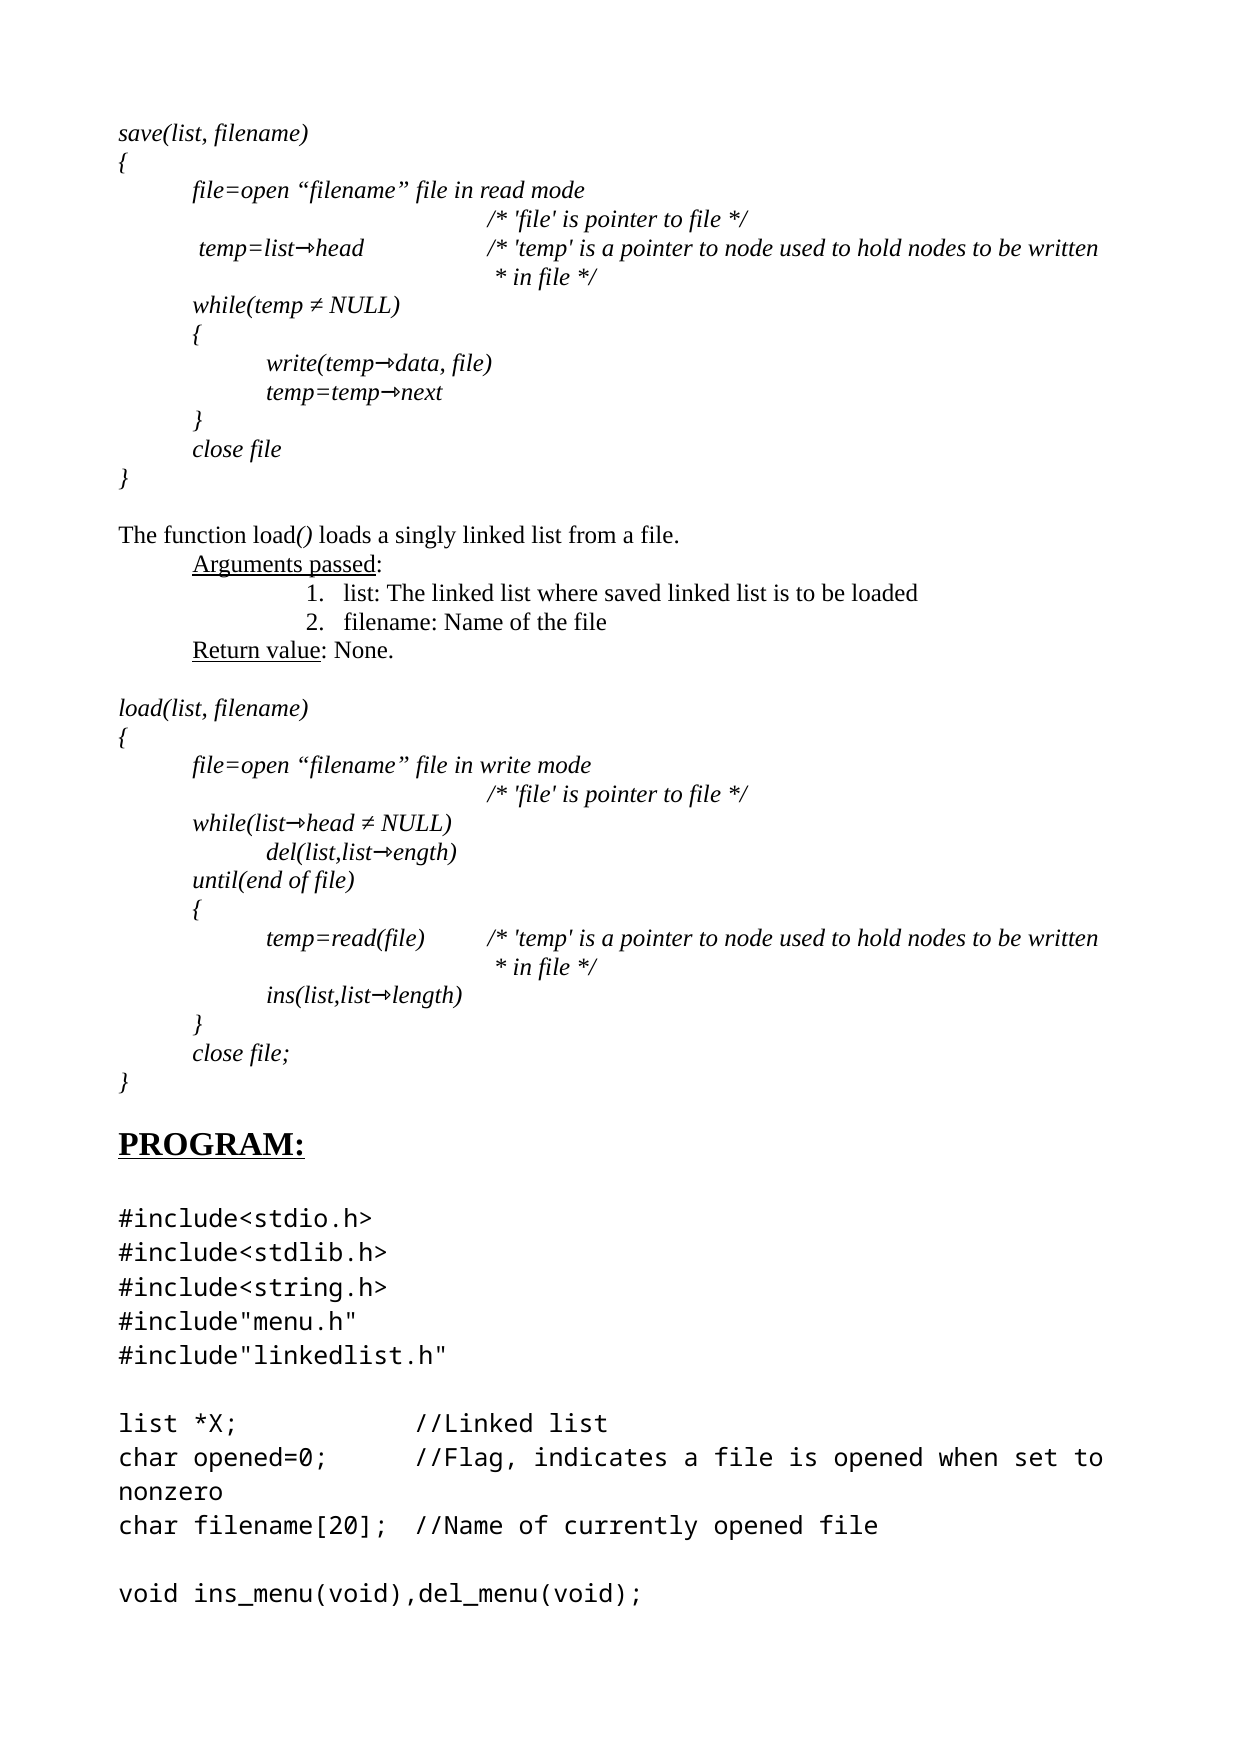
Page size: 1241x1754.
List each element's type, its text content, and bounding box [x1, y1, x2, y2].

list filename: Name of the file [306, 607, 1122, 636]
text Return value: None. [118, 636, 1122, 664]
text file=open “filename” file in write mode [118, 751, 1122, 779]
text char opened=0; //Flag, indicates a file is opened when set to nonzero [118, 1439, 1122, 1508]
text file=open “filename” file in read mode [118, 176, 1122, 204]
text until(end of file) [118, 866, 1122, 894]
text char filename[20]; //Name of currently opened file [118, 1508, 1122, 1542]
text #include<string.h> [118, 1269, 1122, 1303]
text { [118, 319, 1122, 348]
text } [118, 1009, 1122, 1038]
text del(list,list⇾ength) [118, 837, 1122, 866]
text load(list, filename) [118, 693, 1122, 722]
text list *X; //Linked list [118, 1405, 1122, 1439]
text #include"linkedlist.h" [118, 1337, 1122, 1371]
text PROGRAM: [118, 1124, 1122, 1163]
text #include<stdio.h> [118, 1201, 1122, 1235]
text write(temp⇾data, file) [118, 348, 1122, 377]
text temp=list⇾head /* 'temp' is a pointer to node used to hold nodes to be written * in file */ [118, 233, 1122, 291]
text temp=read(file) /* 'temp' is a pointer to node used to hold nodes to be written * in file */ [118, 923, 1122, 981]
text close file [118, 434, 1122, 463]
text void ins_menu(void),del_menu(void); [118, 1576, 1122, 1610]
text { [118, 147, 1122, 176]
text { [118, 894, 1122, 923]
text close file; [118, 1038, 1122, 1067]
text { [118, 722, 1122, 751]
text ins(list,list⇾length) [118, 981, 1122, 1009]
text while(temp ≠ NULL) [118, 291, 1122, 319]
text save(list, filename) [118, 118, 1122, 147]
text /* 'file' is pointer to file */ [118, 779, 1122, 808]
text The function load() loads a singly linked list from a file. [118, 521, 1122, 549]
text } [118, 1067, 1122, 1096]
text #include"menu.h" [118, 1303, 1122, 1337]
text #include<stdlib.h> [118, 1235, 1122, 1269]
list list: The linked list where saved linked list is to be loaded [306, 578, 1122, 607]
text } [118, 463, 1122, 492]
text temp=temp⇾next [118, 377, 1122, 406]
text /* 'file' is pointer to file */ [118, 204, 1122, 233]
text Arguments passed: [118, 549, 1122, 578]
text while(list⇾head ≠ NULL) [118, 808, 1122, 837]
text } [118, 406, 1122, 434]
